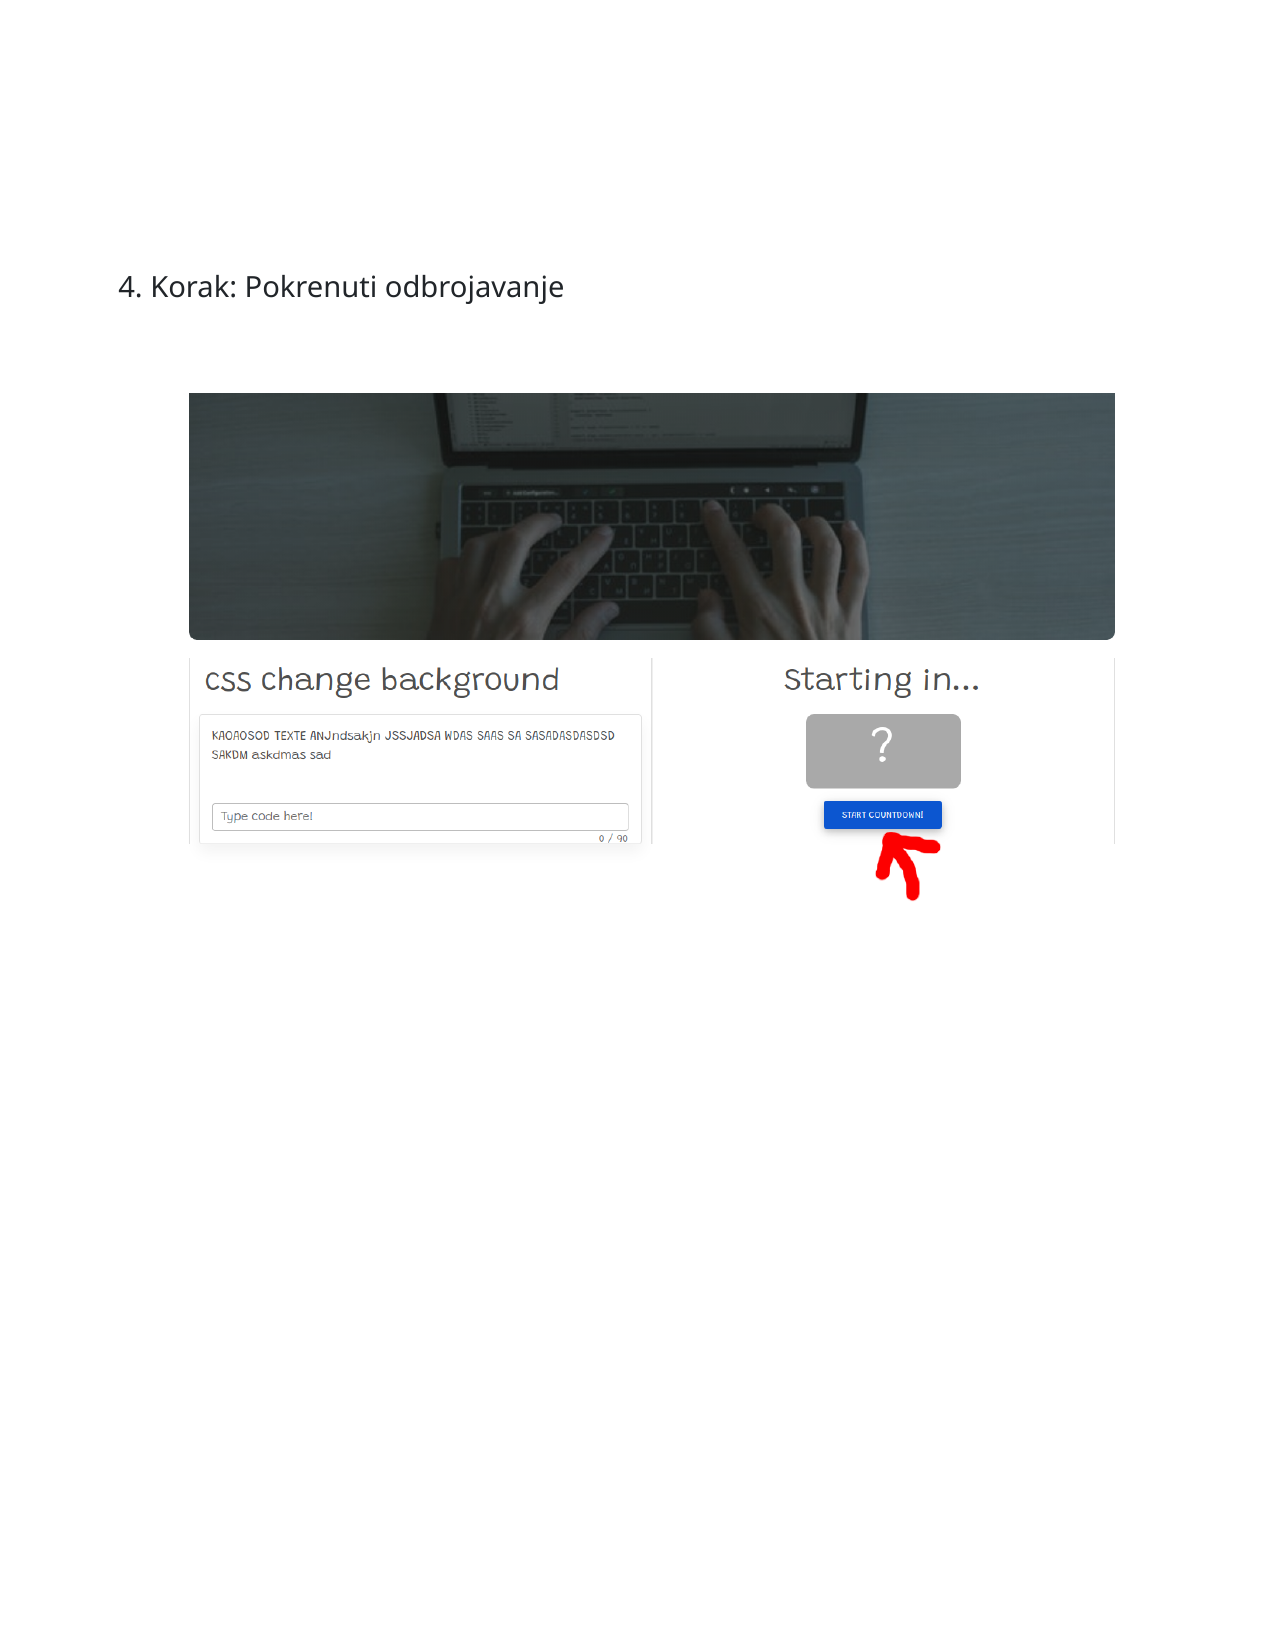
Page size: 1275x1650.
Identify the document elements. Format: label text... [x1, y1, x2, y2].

picture [118, 393, 1157, 991]
text 4. Korak: Pokrenuti odbrojavanje [118, 266, 1157, 306]
